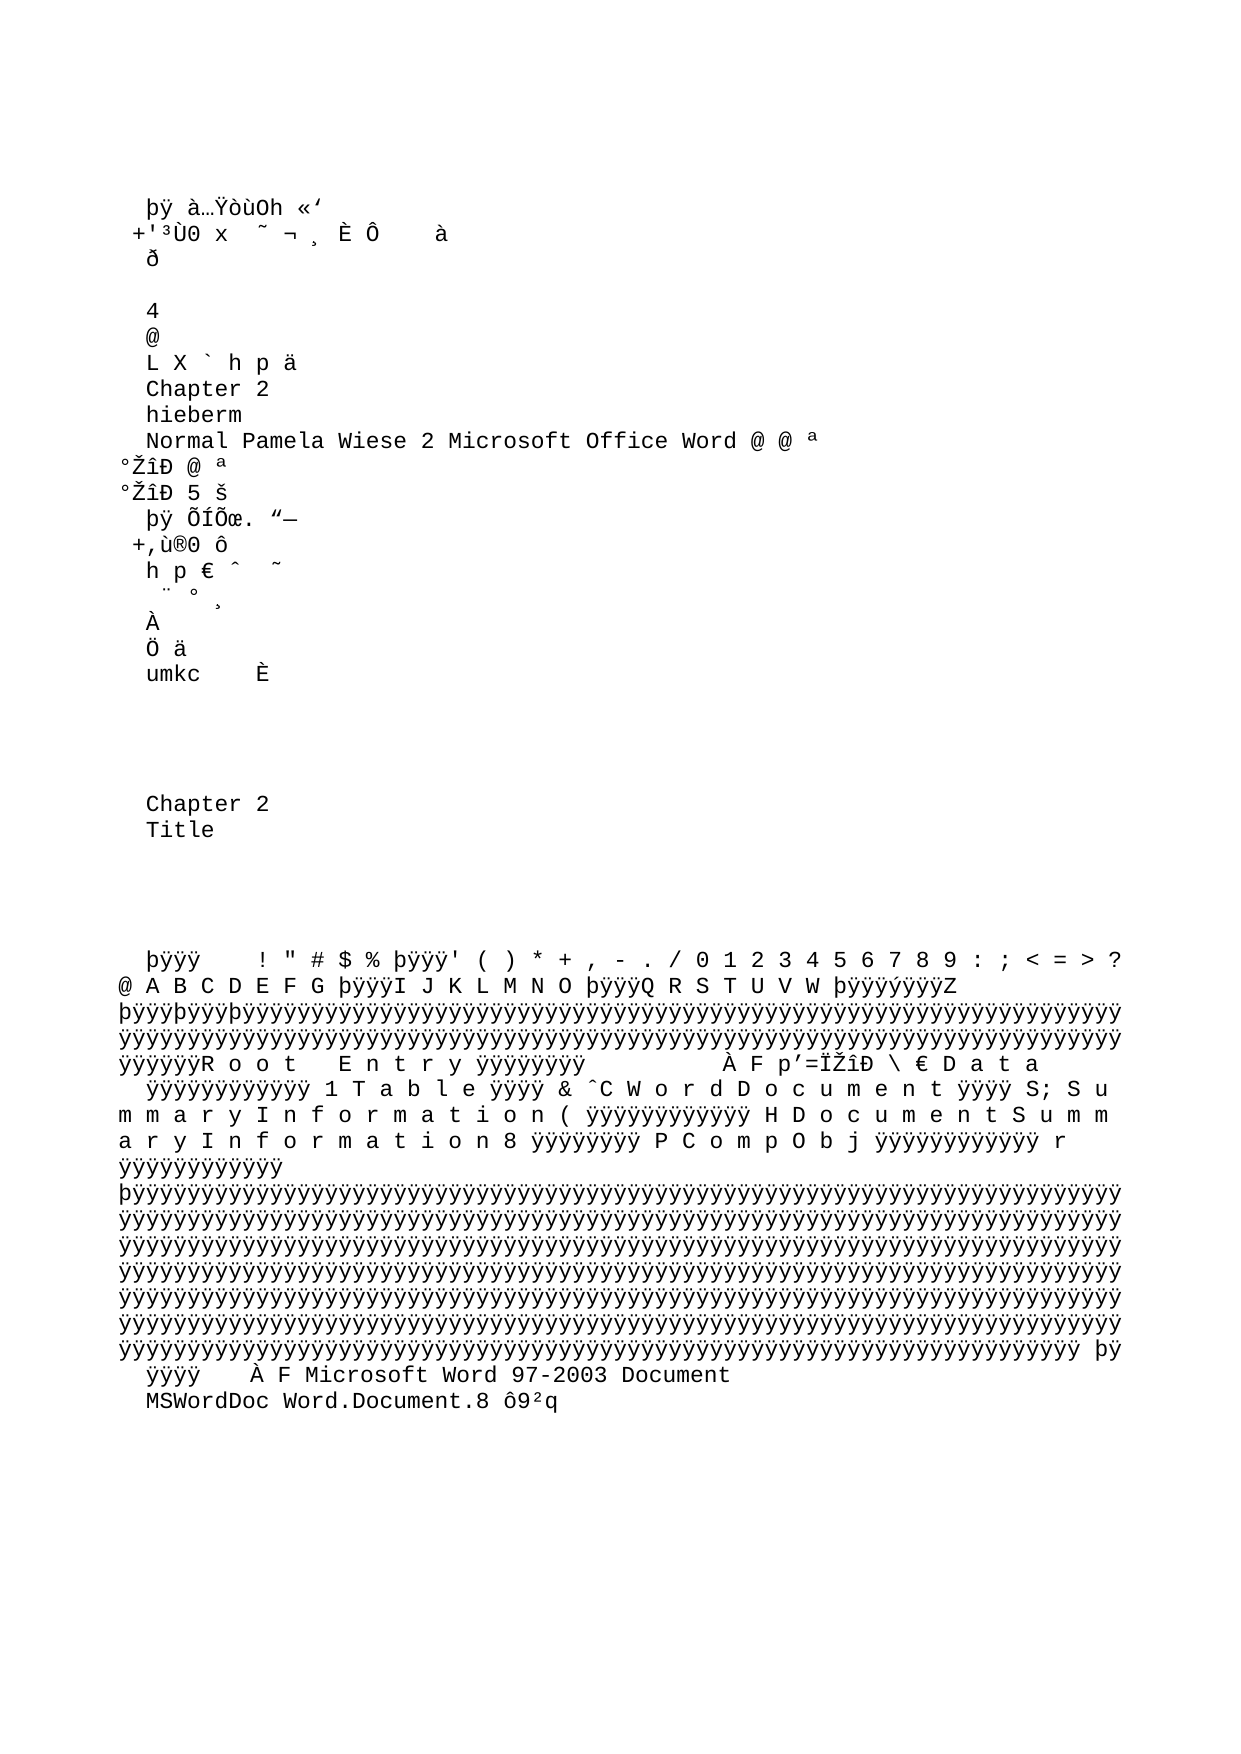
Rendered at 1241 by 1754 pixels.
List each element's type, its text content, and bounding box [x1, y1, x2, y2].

text Normal Pamela Wiese 2 Microsoft Office Word @ @ ª [118, 429, 1122, 455]
text +'³Ù0 x  ˜ ¬ ¸ È Ô à [118, 222, 1122, 248]
text ÿÿÿÿÿÿÿÿÿÿÿÿ 1 T a b l e ÿÿÿÿ & ˆC W o r d D o c u m e n t ÿÿÿÿ S; S u m m a r y I n f o r m a t i o n ( ÿÿÿÿÿÿÿÿÿÿÿÿ H D o c u m e n t S u m m a r y I n f o r m a t i o n 8 ÿÿÿÿÿÿÿÿ P C o m p O b j ÿÿÿÿÿÿÿÿÿÿÿÿ r ÿÿÿÿÿÿÿÿÿÿÿÿ þÿÿÿÿÿÿÿÿÿÿÿÿÿÿÿÿÿÿÿÿÿÿÿÿÿÿÿÿÿÿÿÿÿÿÿÿÿÿÿÿÿÿÿÿÿÿÿÿÿÿÿÿÿÿÿÿÿÿÿÿÿÿÿÿÿÿÿÿÿÿÿÿÿÿÿÿÿÿÿÿÿÿÿÿÿÿÿÿÿÿÿÿÿÿÿÿÿÿÿÿÿÿÿÿÿÿÿÿÿÿÿÿÿÿÿÿÿÿÿÿÿÿÿÿÿÿÿÿÿÿÿÿÿÿÿÿÿÿÿÿÿÿÿÿÿÿÿÿÿÿÿÿÿÿÿÿÿÿÿÿÿÿÿÿÿÿÿÿÿÿÿÿÿÿÿÿÿÿÿÿÿÿÿÿÿÿÿÿÿÿÿÿÿÿÿÿÿÿÿÿÿÿÿÿÿÿÿÿÿÿÿÿÿÿÿÿÿÿÿÿÿÿÿÿÿÿÿÿÿÿÿÿÿÿÿÿÿÿÿÿÿÿÿÿÿÿÿÿÿÿÿÿÿÿÿÿÿÿÿÿÿÿÿÿÿÿÿÿÿÿÿÿÿÿÿÿÿÿÿÿÿÿÿÿÿÿÿÿÿÿÿÿÿÿÿÿÿÿÿÿÿÿÿÿÿÿÿÿÿÿÿÿÿÿÿÿÿÿÿÿÿÿÿÿÿÿÿÿÿÿÿÿÿÿÿÿÿÿÿÿÿÿÿÿÿÿÿÿÿÿÿÿÿÿÿÿÿÿÿÿÿÿÿÿÿÿÿÿÿÿÿÿÿÿÿÿÿÿÿÿÿÿÿÿÿÿÿÿÿÿÿÿÿÿÿÿÿÿÿÿÿÿÿÿÿÿÿÿÿÿÿÿÿÿÿÿÿÿÿÿÿÿÿÿÿÿÿÿÿÿÿÿÿÿÿÿÿÿÿÿÿÿÿÿÿÿÿÿÿÿÿÿÿÿÿÿÿÿÿÿÿÿÿÿÿÿÿÿÿÿÿÿÿÿÿÿÿÿÿÿÿÿÿÿÿÿÿÿÿÿÿÿÿÿÿÿÿÿÿÿÿÿÿÿÿÿÿ þÿ [118, 1078, 1122, 1363]
text h p € ˆ  ˜ ¨ ° ¸ [118, 559, 1122, 611]
text °ŽîÐ @ ª [118, 455, 1122, 481]
text MSWordDoc Word.Document.8 ô9²q [118, 1389, 1122, 1415]
text ð [118, 248, 1122, 274]
text þÿ à…ŸòùOh «‘ [118, 196, 1122, 222]
text umkc È [118, 663, 1122, 792]
text ÿÿÿÿ À F Microsoft Word 97-2003 Document [118, 1363, 1122, 1389]
text Chapter 2 [118, 792, 1122, 818]
text Title [118, 818, 1122, 844]
text þÿÿÿ ! " # $ % þÿÿÿ' ( ) * + , - . / 0 1 2 3 4 5 6 7 8 9 : ; < = > ? @ A B C D E F G þÿÿÿI J K L M N O þÿÿÿQ R S T U V W þÿÿÿýÿÿÿZ þÿÿÿþÿÿÿþÿÿÿÿÿÿÿÿÿÿÿÿÿÿÿÿÿÿÿÿÿÿÿÿÿÿÿÿÿÿÿÿÿÿÿÿÿÿÿÿÿÿÿÿÿÿÿÿÿÿÿÿÿÿÿÿÿÿÿÿÿÿÿÿÿÿÿÿÿÿÿÿÿÿÿÿÿÿÿÿÿÿÿÿÿÿÿÿÿÿÿÿÿÿÿÿÿÿÿÿÿÿÿÿÿÿÿÿÿÿÿÿÿÿÿÿÿÿÿÿÿÿÿÿÿÿÿÿÿÿÿÿÿÿÿÿÿÿÿÿÿÿÿR o o t E n t r y ÿÿÿÿÿÿÿÿ À F p’=ÏŽîÐ \ € D a t a [118, 948, 1122, 1078]
text 4 [118, 300, 1122, 326]
text hieberm [118, 403, 1122, 429]
text +,ù®0 ô [118, 533, 1122, 559]
text L X ` h p ä [118, 352, 1122, 377]
text °ŽîÐ 5 š [118, 481, 1122, 507]
text þÿ ÕÍÕœ. “— [118, 507, 1122, 533]
text Ö ä [118, 637, 1122, 663]
text @ [118, 326, 1122, 352]
text Chapter 2 [118, 377, 1122, 403]
text À [118, 611, 1122, 637]
